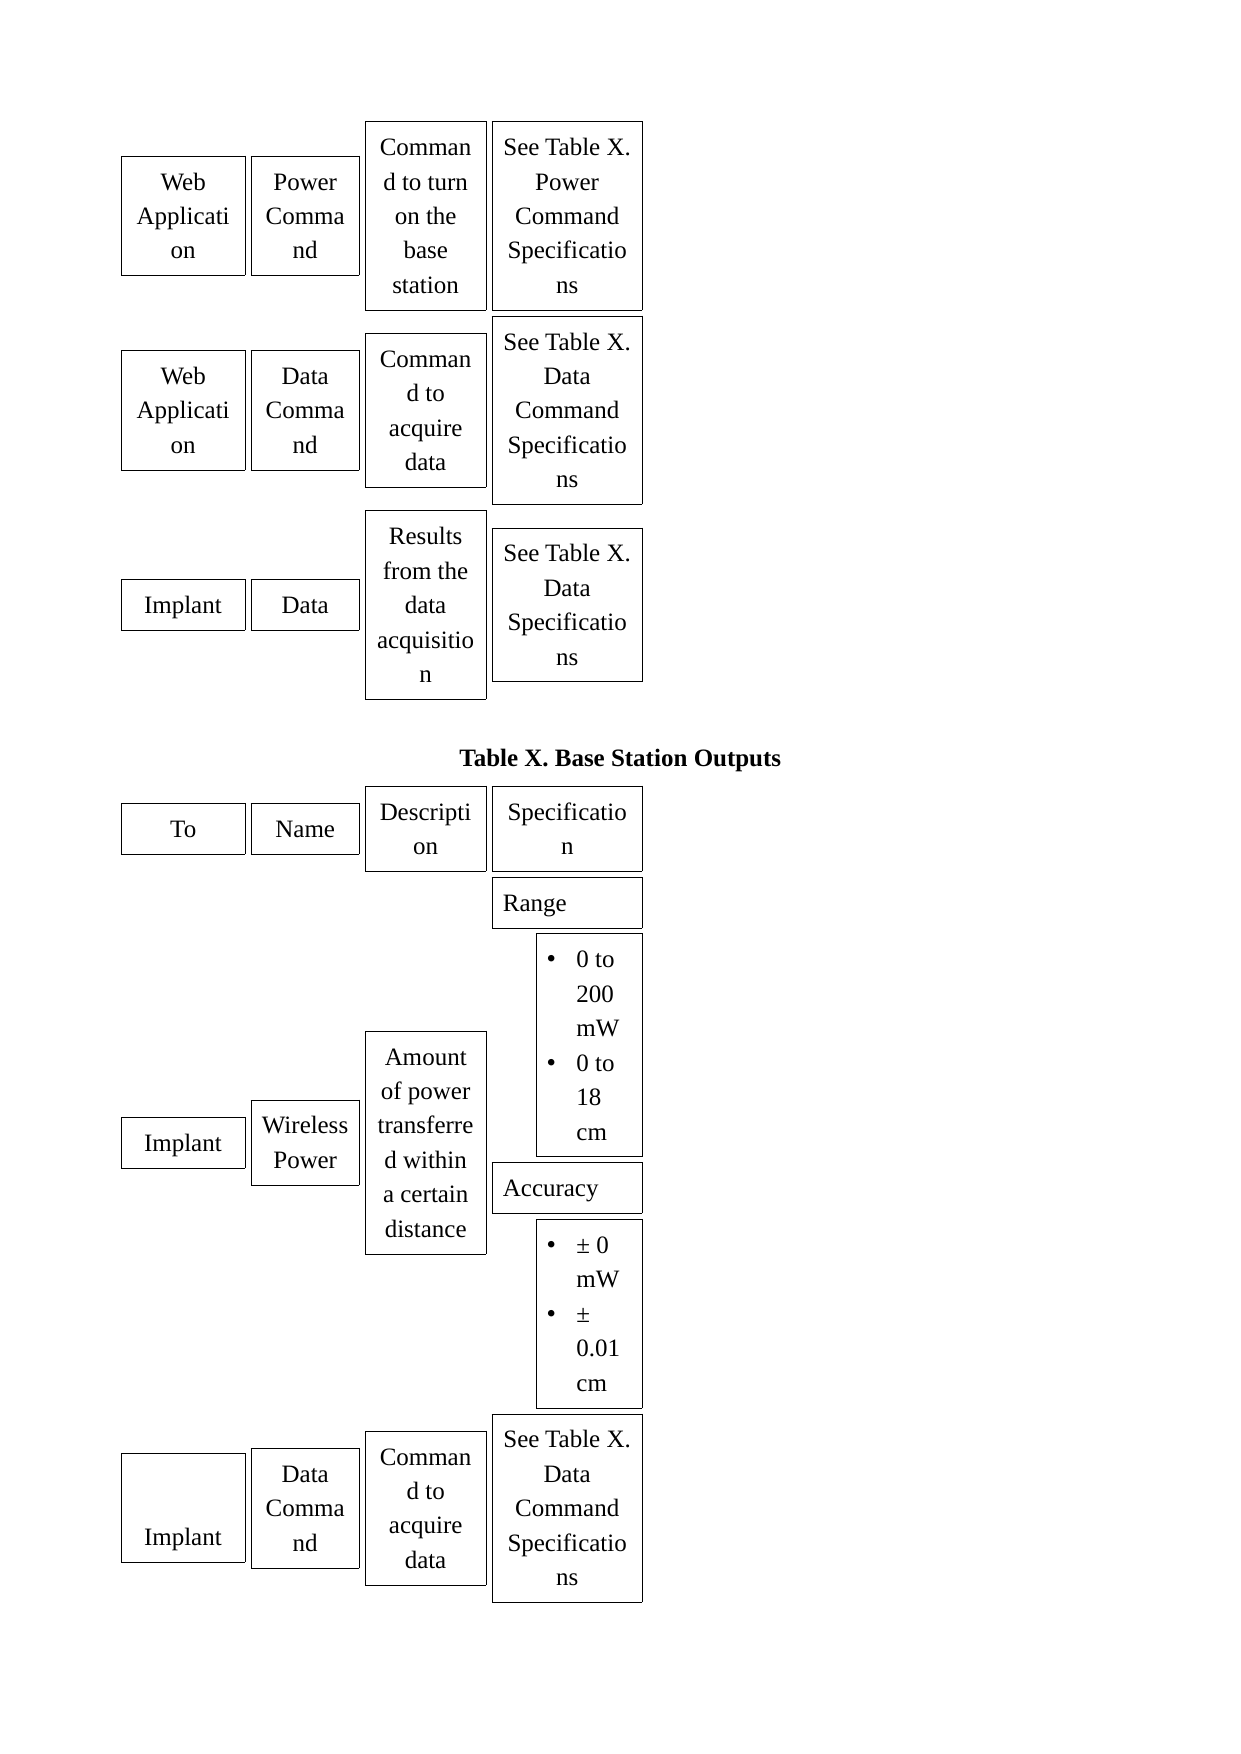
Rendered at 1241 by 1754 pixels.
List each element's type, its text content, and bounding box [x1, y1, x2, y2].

table_cell See Table X. Data Specifications [489, 507, 645, 702]
table_cell Amount of power transferred within a certain distance [362, 874, 489, 1411]
table_cell Implant [118, 507, 248, 702]
text Table X. Base Station Outputs [118, 743, 1122, 772]
table_header Specification [489, 783, 645, 874]
table_cell Data Command [248, 313, 362, 507]
table_cell See Table X. Data Command Specifications [489, 313, 645, 507]
table_cell Power Command [248, 118, 362, 313]
table_cell See Table X. Power Command Specifications [489, 118, 645, 313]
table_cell Command to acquire data [362, 313, 489, 507]
table_cell Web Application [118, 118, 248, 313]
table_cell Range 0 to 200 mW 0 to 18 cm Accuracy ± 0 mW ± 0.01 cm [489, 874, 645, 1411]
table_cell Command to acquire data [362, 1411, 489, 1605]
table_cell Wireless Power [248, 874, 362, 1411]
table_cell Implant [118, 1411, 248, 1605]
table_cell See Table X. Data Command Specifications [489, 1411, 645, 1605]
table_cell Data [248, 507, 362, 702]
table_header Description [362, 783, 489, 874]
table_cell Results from the data acquisition [362, 507, 489, 702]
table_header Name [248, 783, 362, 874]
table_cell Data Command [248, 1411, 362, 1605]
table_cell Command to turn on the base station [362, 118, 489, 313]
table_cell Implant [118, 874, 248, 1411]
table_cell Web Application [118, 313, 248, 507]
table_header To [118, 783, 248, 874]
